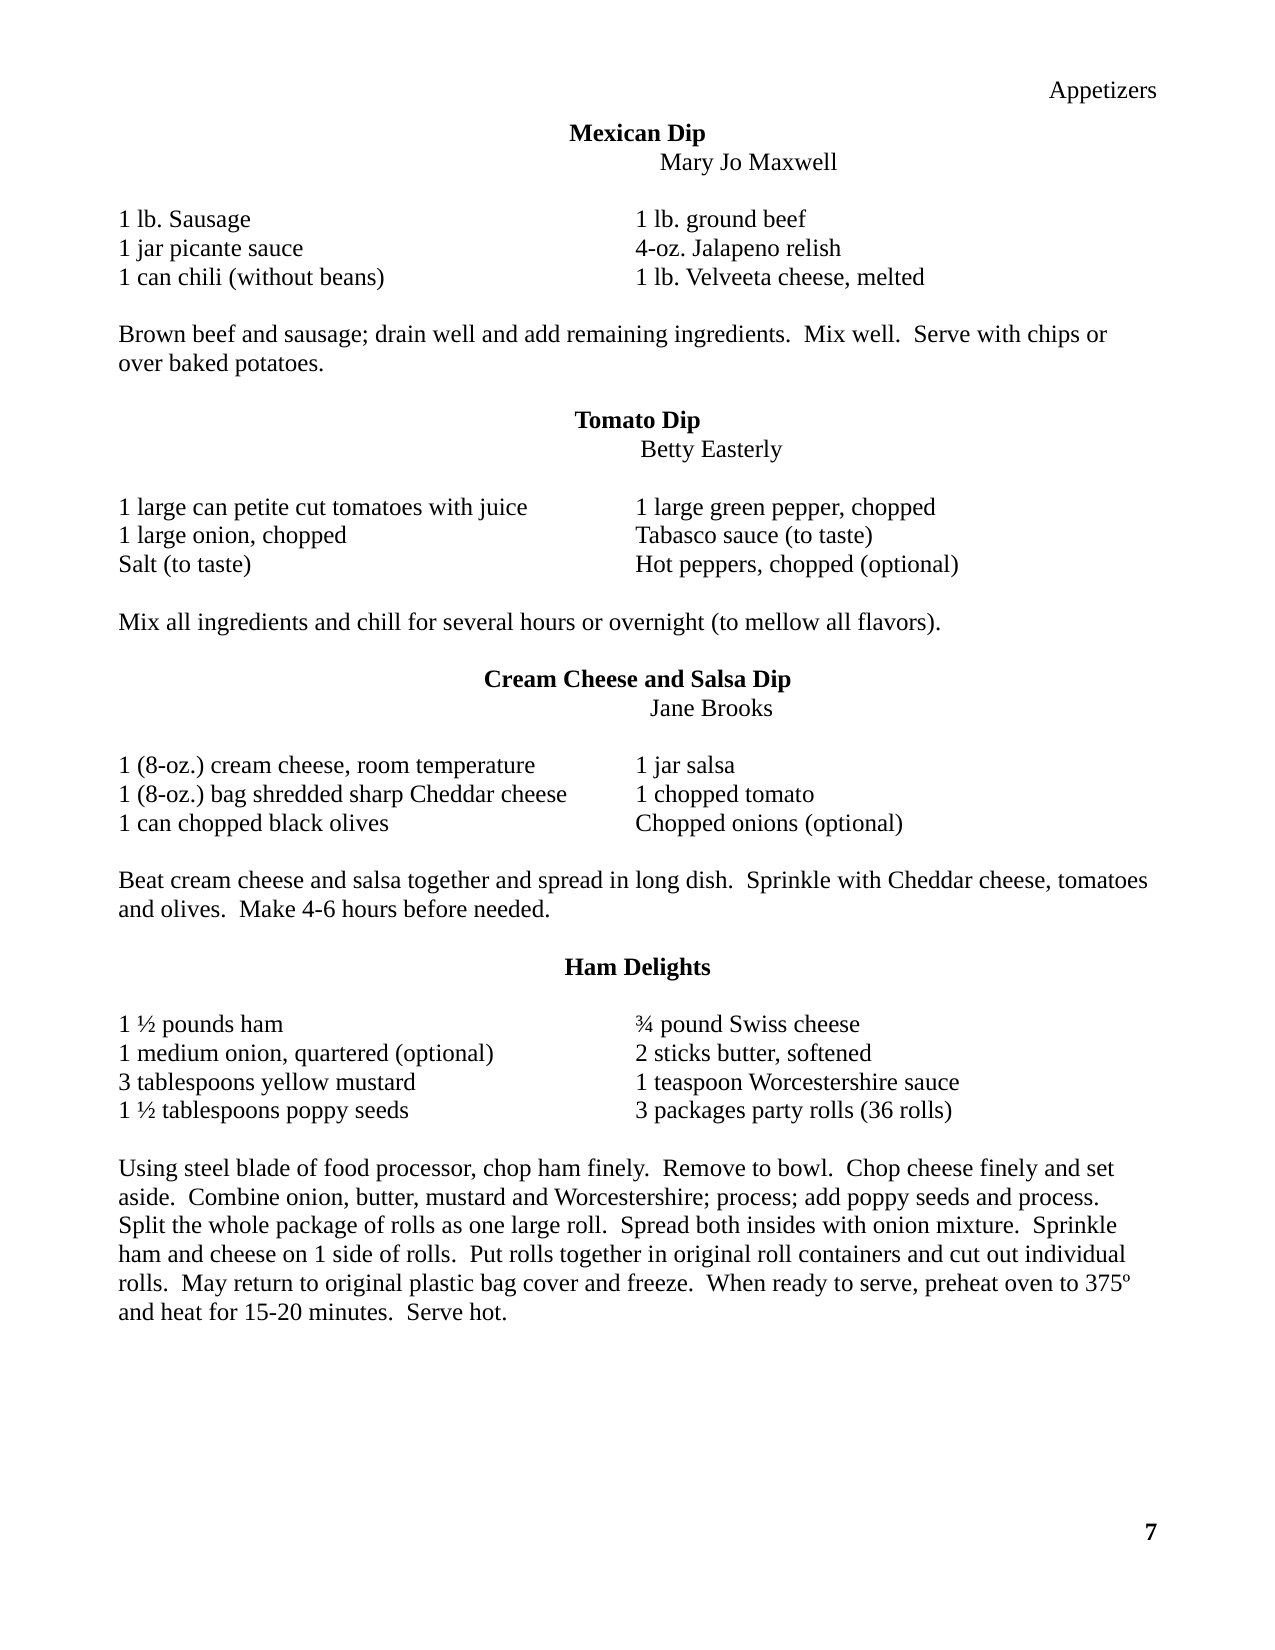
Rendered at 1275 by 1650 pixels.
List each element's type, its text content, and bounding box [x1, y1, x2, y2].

text 1 ½ tablespoons poppy seeds 3 packages party rolls (36 rolls) [118, 1096, 1157, 1124]
text Mexican Dip [118, 118, 1157, 147]
text 1 (8-oz.) cream cheese, room temperature 1 jar salsa [118, 751, 1157, 779]
text 1 ½ pounds ham ¾ pound Swiss cheese [118, 1009, 1157, 1038]
text 1 can chili (without beans) 1 lb. Velveeta cheese, melted [118, 262, 1157, 291]
text Ham Delights [118, 952, 1157, 981]
text Tomato Dip [118, 406, 1157, 434]
text 1 large onion, chopped Tabasco sauce (to taste) [118, 521, 1157, 549]
text Salt (to taste) Hot peppers, chopped (optional) [118, 549, 1157, 578]
text Jane Brooks [118, 693, 1157, 722]
text Beat cream cheese and salsa together and spread in long dish. Sprinkle with Cheddar cheese, tomatoes and olives. Make 4-6 hours before needed. [118, 866, 1157, 923]
text Using steel blade of food processor, chop ham finely. Remove to bowl. Chop cheese finely and set aside. Combine onion, butter, mustard and Worcestershire; process; add poppy seeds and process. Split the whole package of rolls as one large roll. Spread both insides with onion mixture. Sprinkle ham and cheese on 1 side of rolls. Put rolls together in original roll containers and cut out individual rolls. May return to original plastic bag cover and freeze. When ready to serve, preheat oven to 375º and heat for 15-20 minutes. Serve hot. [118, 1153, 1157, 1326]
text Mary Jo Maxwell [118, 147, 1157, 176]
text Cream Cheese and Salsa Dip [118, 664, 1157, 693]
text 3 tablespoons yellow mustard 1 teaspoon Worcestershire sauce [118, 1067, 1157, 1096]
text Brown beef and sausage; drain well and add remaining ingredients. Mix well. Serve with chips or over baked potatoes. [118, 319, 1157, 377]
text Betty Easterly [118, 434, 1157, 463]
text 1 medium onion, quartered (optional) 2 sticks butter, softened [118, 1038, 1157, 1067]
text 1 (8-oz.) bag shredded sharp Cheddar cheese 1 chopped tomato [118, 779, 1157, 808]
text 1 jar picante sauce 4-oz. Jalapeno relish [118, 233, 1157, 262]
text Mix all ingredients and chill for several hours or overnight (to mellow all flavors). [118, 607, 1157, 636]
text 1 can chopped black olives Chopped onions (optional) [118, 808, 1157, 837]
text 1 lb. Sausage 1 lb. ground beef [118, 204, 1157, 233]
text 1 large can petite cut tomatoes with juice 1 large green pepper, chopped [118, 492, 1157, 521]
